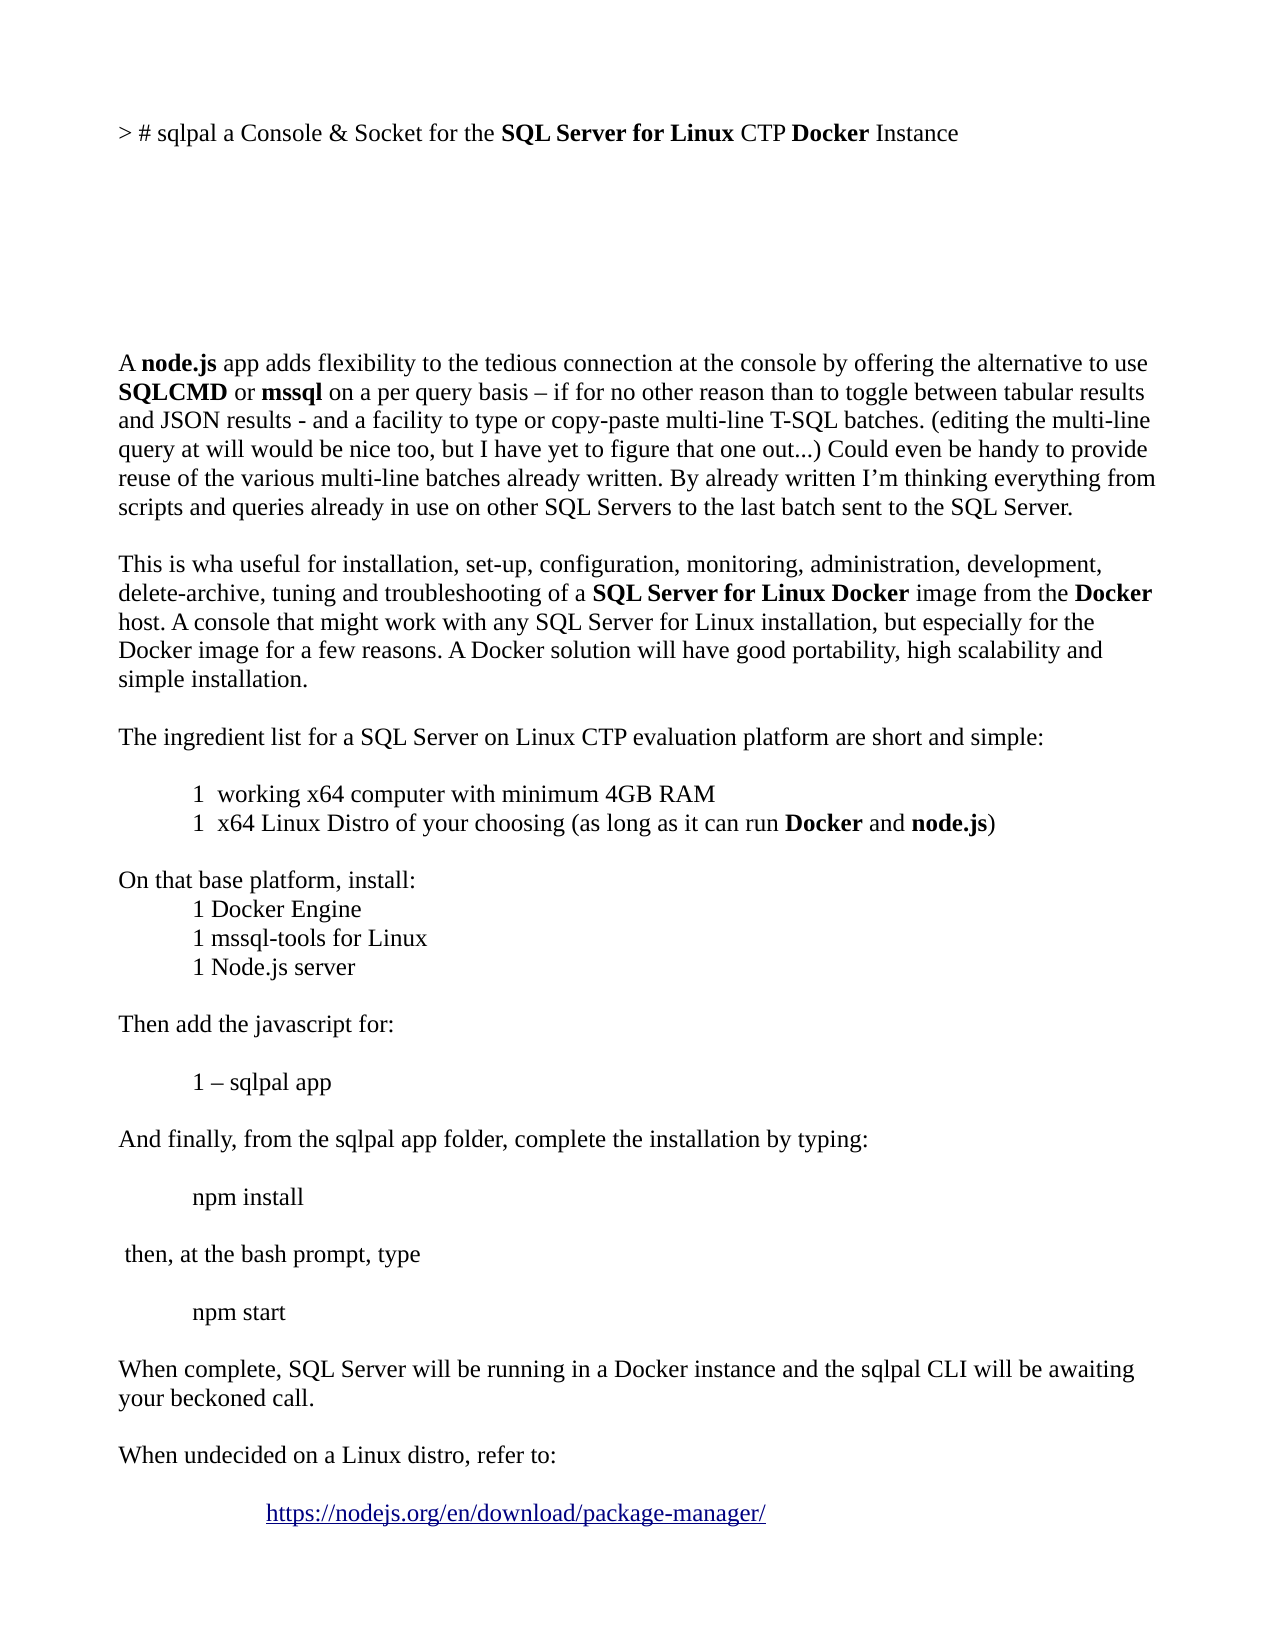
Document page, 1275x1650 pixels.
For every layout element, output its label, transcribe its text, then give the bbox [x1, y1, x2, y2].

text > # sqlpal a Console & Socket for the SQL Server for Linux CTP Docker Instance [118, 118, 1157, 147]
text On that base platform, install: [118, 866, 1157, 894]
text https://nodejs.org/en/download/package-manager/ [118, 1498, 1157, 1527]
text This is wha useful for installation, set-up, configuration, monitoring, administration, development, delete-archive, tuning and troubleshooting of a SQL Server for Linux Docker image from the Docker host. A console that might work with any SQL Server for Linux installation, but especially for the Docker image for a few reasons. A Docker solution will have good portability, high scalability and simple installation. [118, 549, 1157, 693]
text And finally, from the sqlpal app folder, complete the installation by typing: [118, 1124, 1157, 1153]
text 1 x64 Linux Distro of your choosing (as long as it can run Docker and node.js) [192, 808, 1157, 837]
text 1 Node.js server [118, 952, 1157, 981]
text 1 mssql-tools for Linux [118, 923, 1157, 952]
text A node.js app adds flexibility to the tedious connection at the console by offering the alternative to use SQLCMD or mssql on a per query basis – if for no other reason than to toggle between tabular results and JSON results - and a facility to type or copy-paste multi-line T-SQL batches. (editing the multi-line query at will would be nice too, but I have yet to figure that one out...) Could even be handy to provide reuse of the various multi-line batches already written. By already written I’m thinking everything from scripts and queries already in use on other SQL Servers to the last batch sent to the SQL Server. [118, 348, 1157, 521]
text npm start [118, 1297, 1157, 1326]
text Then add the javascript for: [118, 1009, 1157, 1038]
text 1 Docker Engine [118, 894, 1157, 923]
text then, at the bash prompt, type [118, 1239, 1157, 1268]
text 1 – sqlpal app [192, 1067, 1157, 1096]
text 1 working x64 computer with minimum 4GB RAM [192, 779, 1157, 808]
text When complete, SQL Server will be running in a Docker instance and the sqlpal CLI will be awaiting your beckoned call. [118, 1354, 1157, 1412]
text The ingredient list for a SQL Server on Linux CTP evaluation platform are short and simple: [118, 722, 1157, 751]
text When undecided on a Linux distro, refer to: [118, 1441, 1157, 1469]
text npm install [118, 1182, 1157, 1211]
